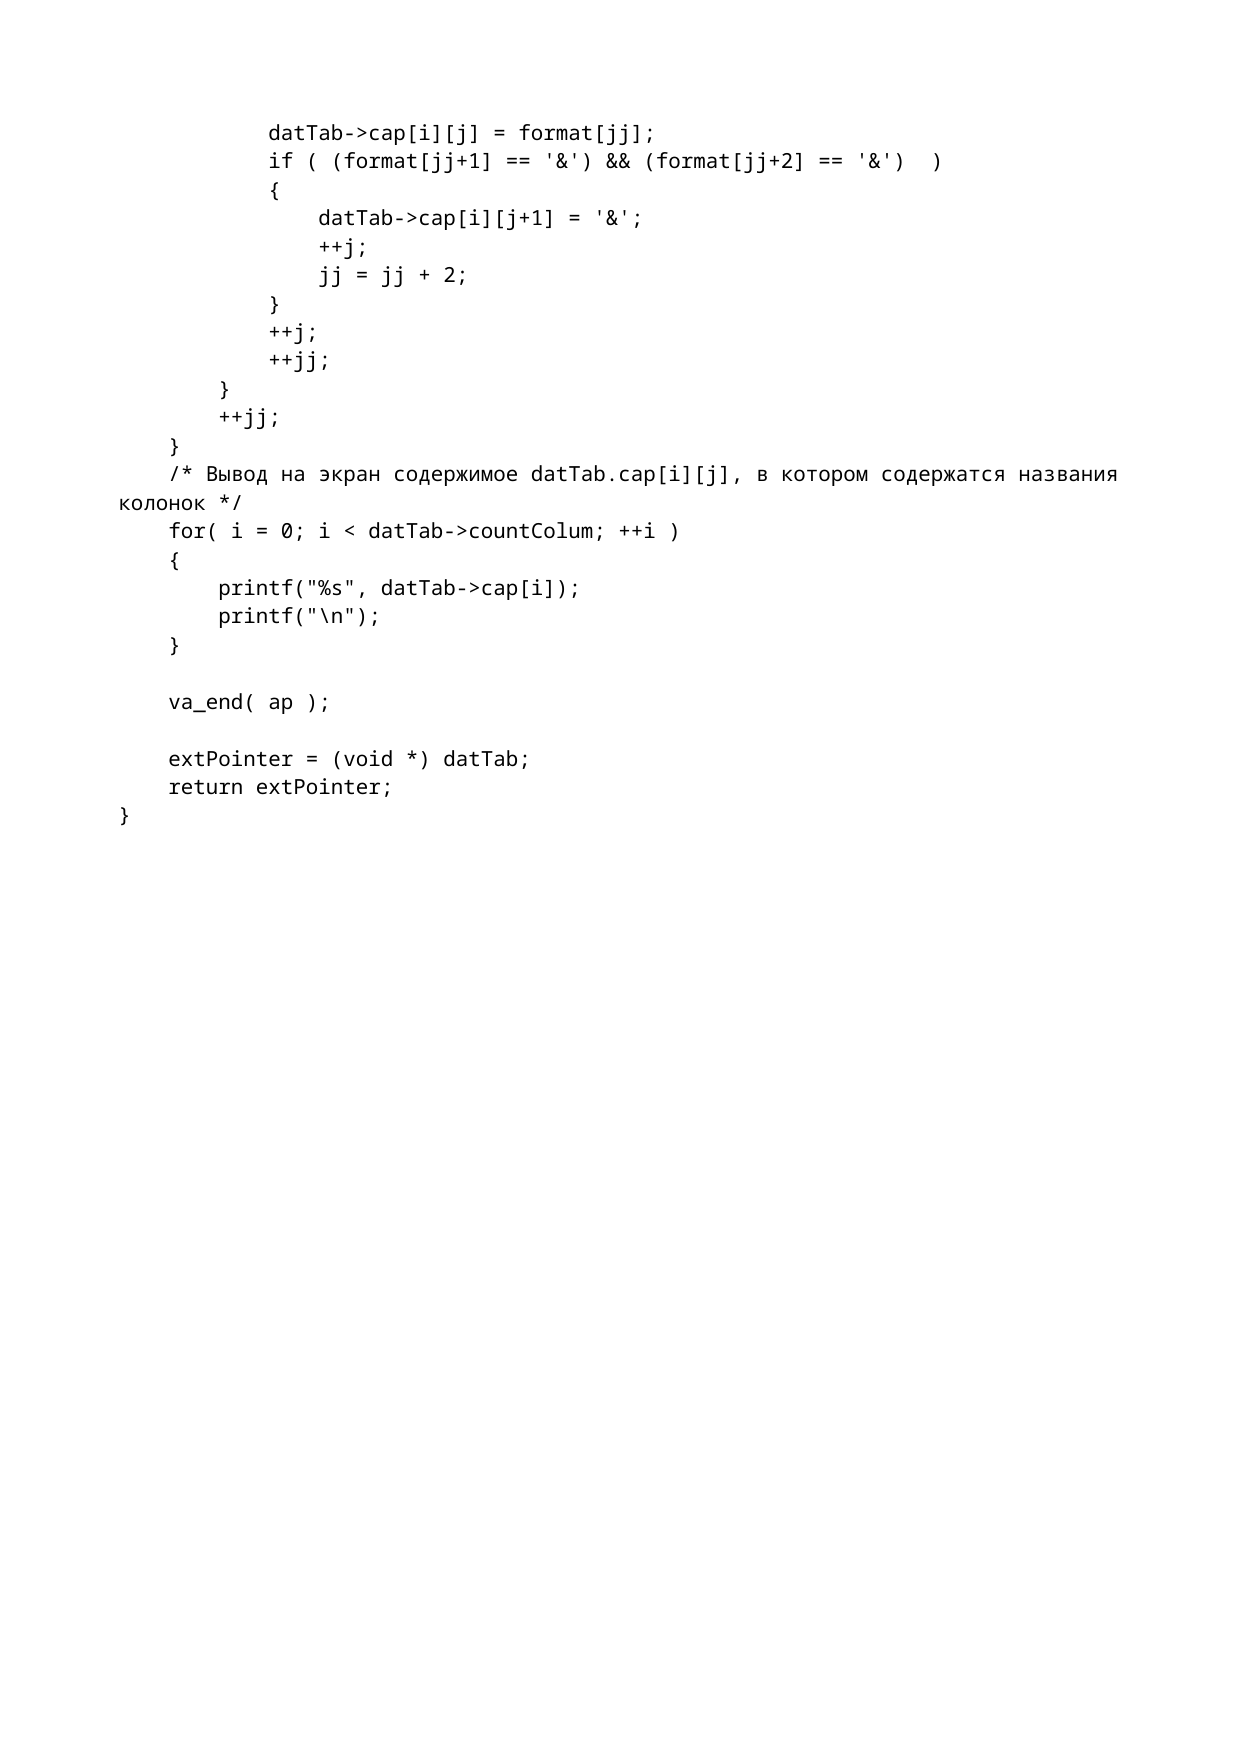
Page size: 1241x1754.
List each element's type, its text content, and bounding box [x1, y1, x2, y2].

text jj = jj + 2; [118, 260, 1122, 289]
text /* Вывод на экран содержимое datTab.cap[i][j], в котором содержатся названия колонок */ [118, 459, 1122, 516]
text ++j; [118, 317, 1122, 346]
text for( i = 0; i < datTab->countColum; ++i ) [118, 516, 1122, 545]
text { [118, 175, 1122, 203]
text ++jj; [118, 402, 1122, 431]
text } [118, 801, 1122, 829]
text printf("%s", datTab->cap[i]); [118, 573, 1122, 602]
text { [118, 545, 1122, 573]
text extPointer = (void *) datTab; [118, 744, 1122, 772]
text datTab->cap[i][j] = format[jj]; [118, 118, 1122, 147]
text return extPointer; [118, 772, 1122, 801]
text ++j; [118, 232, 1122, 260]
text printf("\n"); [118, 602, 1122, 630]
text } [118, 289, 1122, 317]
text if ( (format[jj+1] == '&') && (format[jj+2] == '&') ) [118, 147, 1122, 175]
text } [118, 630, 1122, 658]
text } [118, 374, 1122, 402]
text } [118, 431, 1122, 459]
text datTab->cap[i][j+1] = '&'; [118, 203, 1122, 232]
text va_end( ap ); [118, 687, 1122, 715]
text ++jj; [118, 346, 1122, 374]
